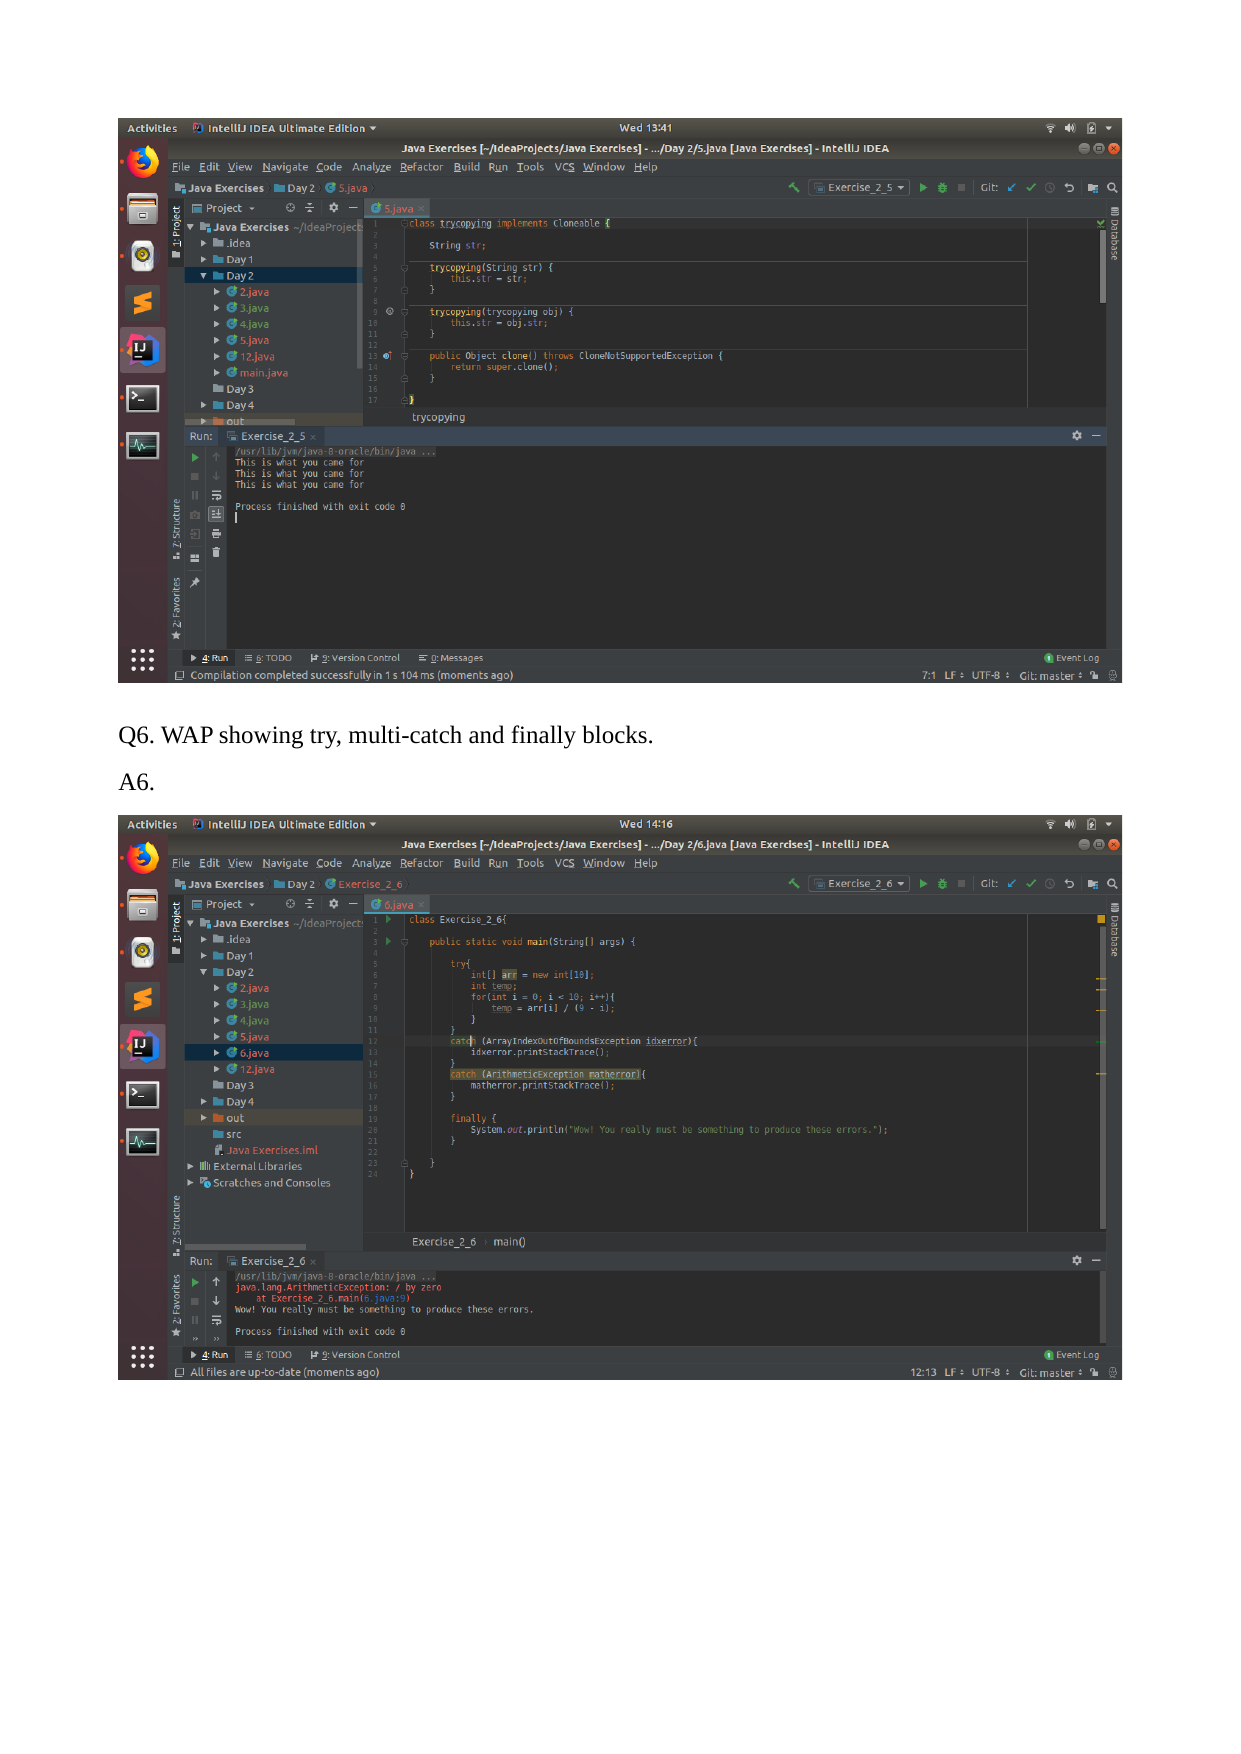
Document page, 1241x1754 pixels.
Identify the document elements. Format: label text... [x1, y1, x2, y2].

text Q6. WAP showing try, multi-catch and finally blocks. [118, 683, 1122, 748]
picture [118, 118, 1123, 683]
picture [118, 815, 1123, 1380]
text A6. [118, 767, 1122, 796]
